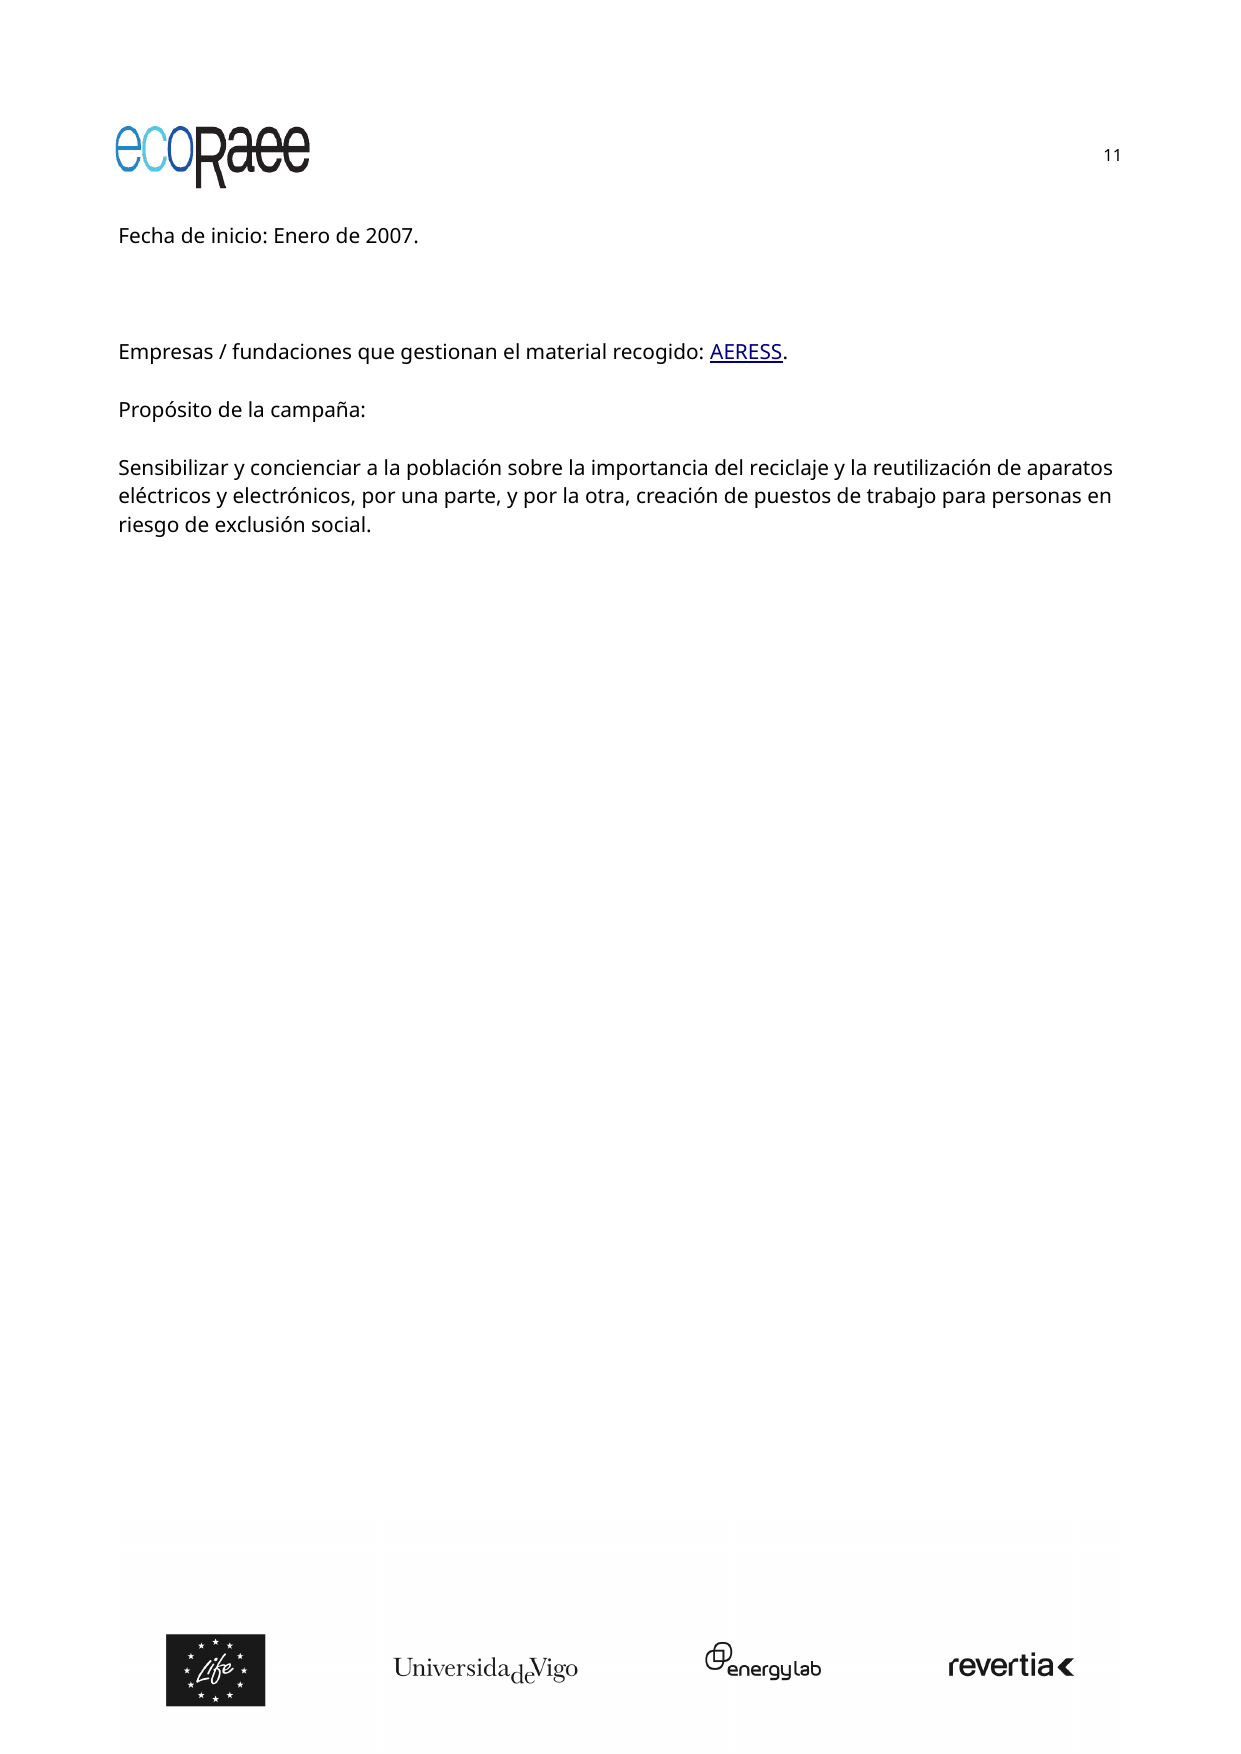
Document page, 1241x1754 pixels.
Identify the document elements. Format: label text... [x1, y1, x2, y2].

text Empresas / fundaciones que gestionan el material recogido: AERESS. [118, 337, 1122, 366]
picture [118, 1514, 1123, 1754]
picture [114, 124, 311, 190]
text Propósito de la campaña: [118, 395, 1122, 424]
text Sensibilizar y concienciar a la población sobre la importancia del reciclaje y la reutilización de aparatos eléctricos y electrónicos, por una parte, y por la otra, creación de puestos de trabajo para personas en riesgo de exclusión social. [118, 453, 1122, 538]
text Fecha de inicio: Enero de 2007. [118, 221, 1122, 250]
